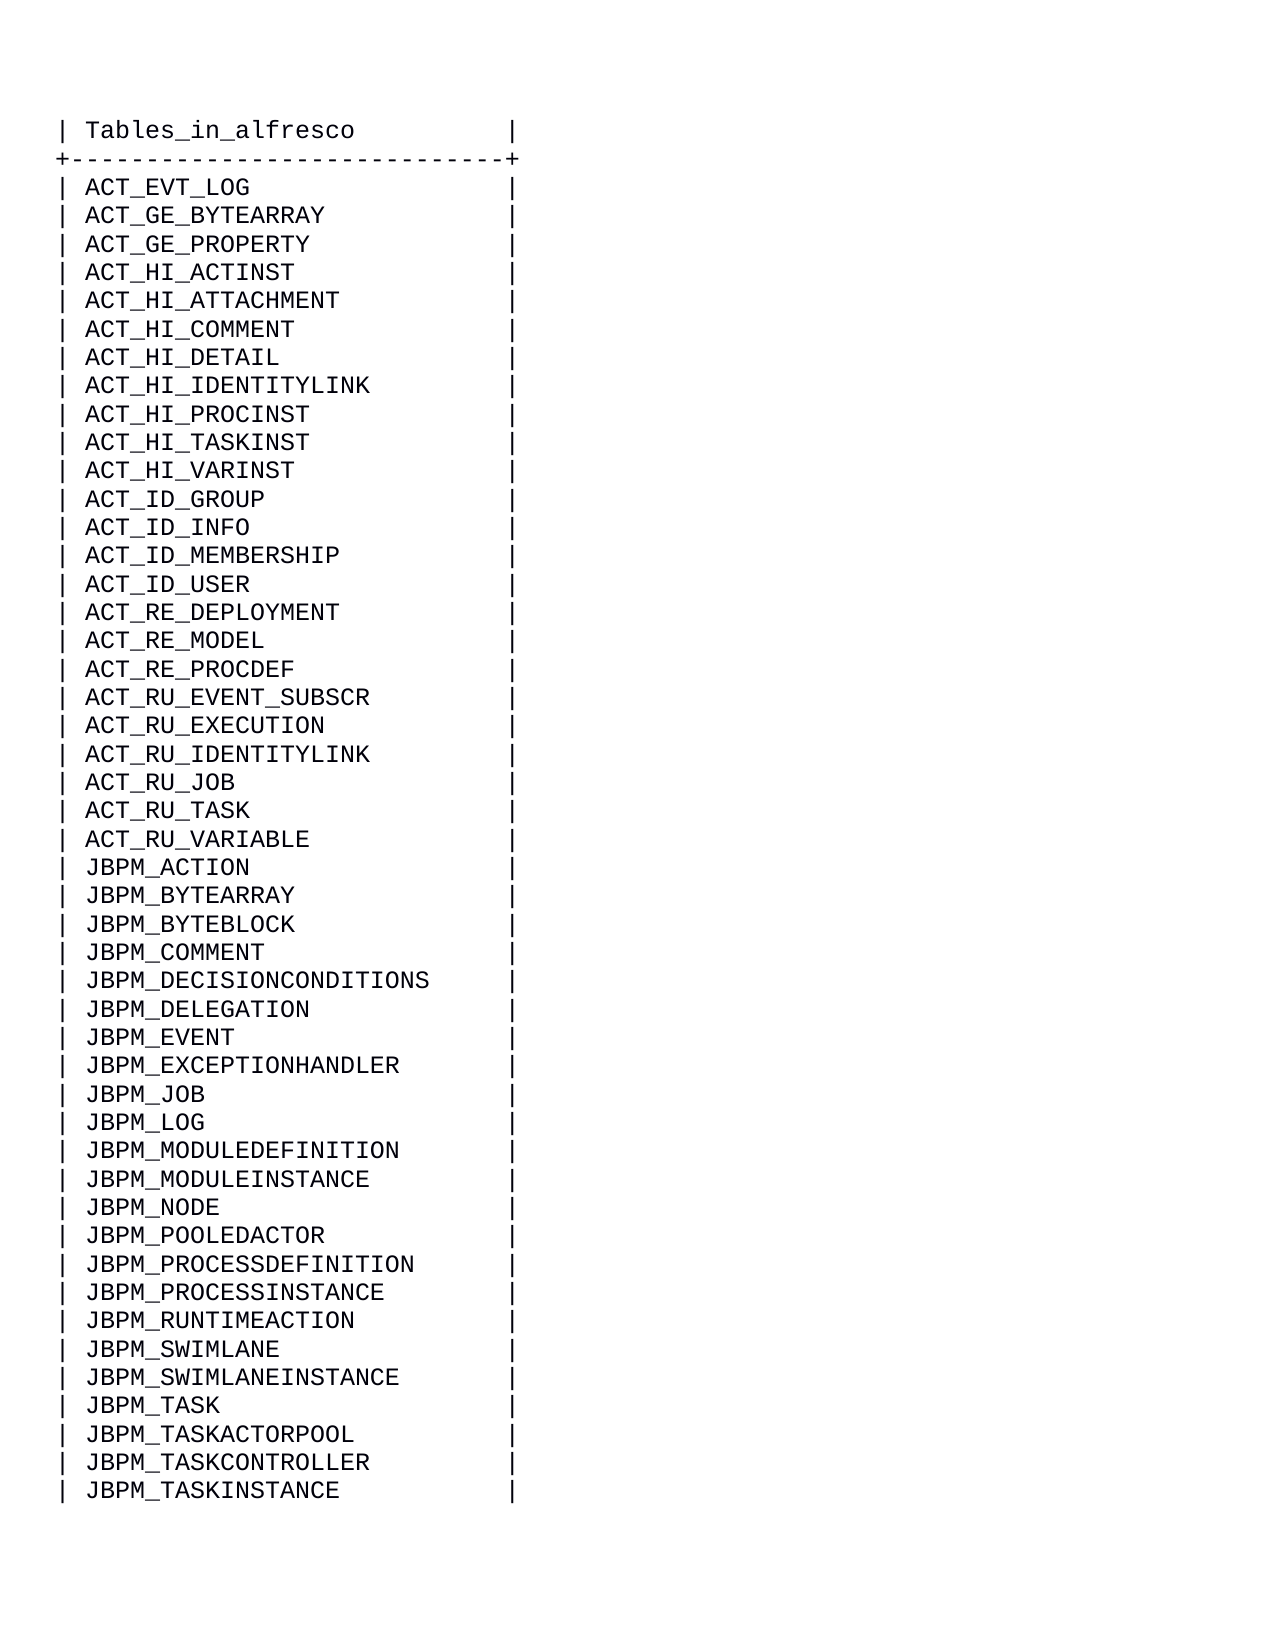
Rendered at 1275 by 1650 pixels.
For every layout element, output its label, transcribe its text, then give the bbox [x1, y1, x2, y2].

text | JBPM_DECISIONCONDITIONS | [55, 968, 1225, 996]
text | ACT_RE_DEPLOYMENT | [55, 600, 1225, 628]
text | ACT_HI_IDENTITYLINK | [55, 373, 1225, 401]
text | ACT_HI_DETAIL | [55, 345, 1225, 373]
text | JBPM_NODE | [55, 1195, 1225, 1223]
text | ACT_HI_ATTACHMENT | [55, 288, 1225, 316]
text | ACT_RE_MODEL | [55, 628, 1225, 656]
text | ACT_RU_VARIABLE | [55, 826, 1225, 855]
text +-----------------------------+ [55, 146, 1225, 175]
text | JBPM_JOB | [55, 1081, 1225, 1110]
text | JBPM_POOLEDACTOR | [55, 1223, 1225, 1251]
text | ACT_RU_JOB | [55, 770, 1225, 798]
text | JBPM_SWIMLANEINSTANCE | [55, 1365, 1225, 1393]
text | ACT_RU_TASK | [55, 798, 1225, 826]
text | JBPM_EXCEPTIONHANDLER | [55, 1053, 1225, 1081]
text | JBPM_TASKINSTANCE | [55, 1478, 1225, 1506]
text | ACT_ID_INFO | [55, 515, 1225, 543]
text | JBPM_PROCESSINSTANCE | [55, 1280, 1225, 1308]
text | JBPM_EVENT | [55, 1025, 1225, 1053]
text | ACT_HI_PROCINST | [55, 401, 1225, 430]
text | JBPM_SWIMLANE | [55, 1336, 1225, 1365]
text | ACT_RU_IDENTITYLINK | [55, 741, 1225, 770]
text | ACT_ID_USER | [55, 571, 1225, 600]
text | ACT_ID_MEMBERSHIP | [55, 543, 1225, 571]
text | JBPM_COMMENT | [55, 940, 1225, 968]
text | ACT_HI_TASKINST | [55, 430, 1225, 458]
text | ACT_HI_VARINST | [55, 458, 1225, 486]
text | JBPM_LOG | [55, 1110, 1225, 1138]
text | ACT_RU_EVENT_SUBSCR | [55, 685, 1225, 713]
text | ACT_HI_COMMENT | [55, 316, 1225, 345]
text | JBPM_BYTEBLOCK | [55, 911, 1225, 940]
text | ACT_ID_GROUP | [55, 486, 1225, 515]
text | JBPM_TASK | [55, 1393, 1225, 1421]
text | ACT_GE_BYTEARRAY | [55, 203, 1225, 231]
text | Tables_in_alfresco | [55, 118, 1225, 146]
text | JBPM_RUNTIMEACTION | [55, 1308, 1225, 1336]
text | ACT_RE_PROCDEF | [55, 656, 1225, 685]
text | ACT_EVT_LOG | [55, 175, 1225, 203]
text | ACT_HI_ACTINST | [55, 260, 1225, 288]
text | JBPM_TASKACTORPOOL | [55, 1421, 1225, 1450]
text | JBPM_TASKCONTROLLER | [55, 1450, 1225, 1478]
text | ACT_RU_EXECUTION | [55, 713, 1225, 741]
text | JBPM_PROCESSDEFINITION | [55, 1251, 1225, 1280]
text | JBPM_ACTION | [55, 855, 1225, 883]
text | JBPM_BYTEARRAY | [55, 883, 1225, 911]
text | JBPM_MODULEINSTANCE | [55, 1166, 1225, 1195]
text | ACT_GE_PROPERTY | [55, 231, 1225, 260]
text | JBPM_MODULEDEFINITION | [55, 1138, 1225, 1166]
text | JBPM_DELEGATION | [55, 996, 1225, 1025]
